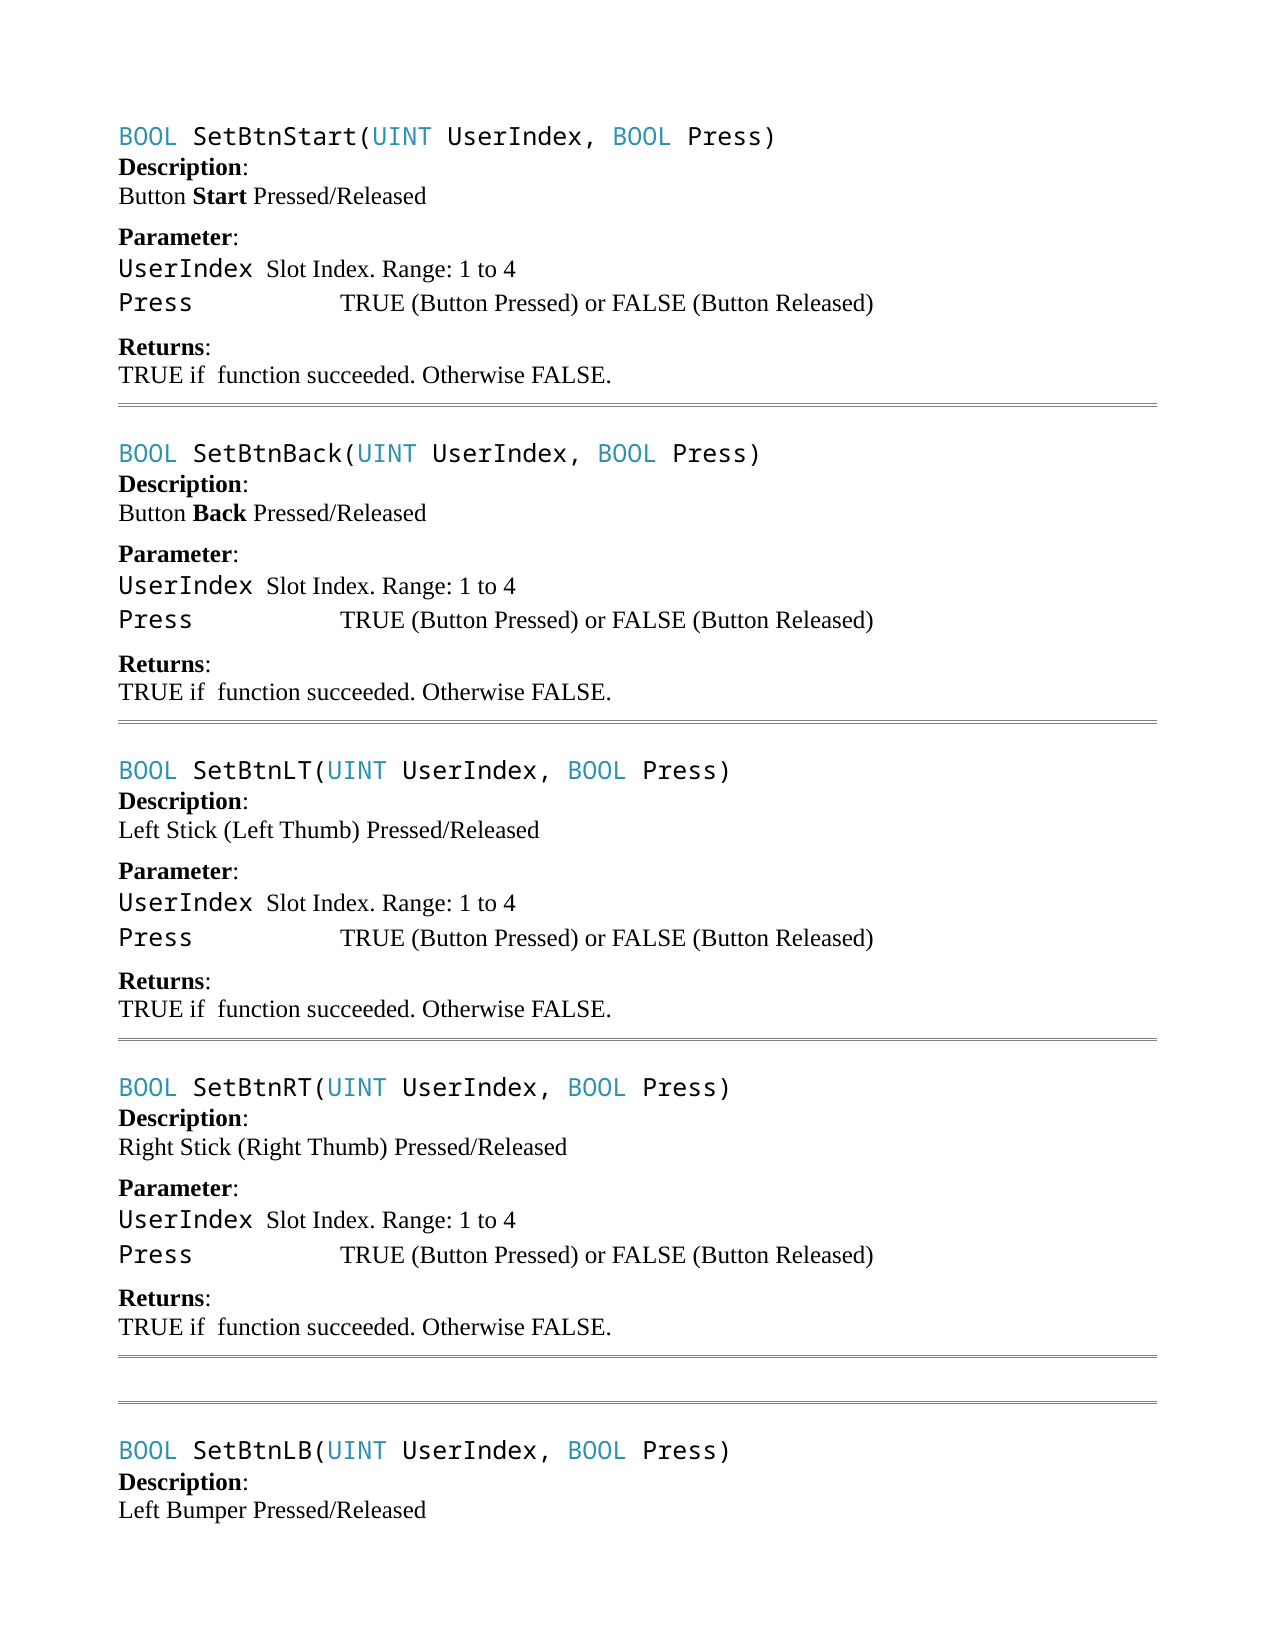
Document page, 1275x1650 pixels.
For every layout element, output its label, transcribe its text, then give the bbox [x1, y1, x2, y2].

text Description: Button Back Pressed/Released [118, 469, 1157, 527]
text Parameter: UserIndex Slot Index. Range: 1 to 4 Press TRUE (Button Pressed) or FALSE (Button Released) [118, 222, 1157, 319]
text Returns: TRUE if function succeeded. Otherwise FALSE. [118, 332, 1157, 389]
text Returns: TRUE if function succeeded. Otherwise FALSE. [118, 1283, 1157, 1340]
text Returns: TRUE if function succeeded. Otherwise FALSE. [118, 966, 1157, 1023]
text BOOL SetBtnLB(UINT UserIndex, BOOL Press) [118, 1433, 1157, 1467]
text Returns: TRUE if function succeeded. Otherwise FALSE. [118, 649, 1157, 706]
text Parameter: UserIndex Slot Index. Range: 1 to 4 Press TRUE (Button Pressed) or FALSE (Button Released) [118, 1173, 1157, 1270]
text Description: Left Stick (Left Thumb) Pressed/Released [118, 786, 1157, 844]
text Description: Button Start Pressed/Released [118, 152, 1157, 210]
text Parameter: UserIndex Slot Index. Range: 1 to 4 Press TRUE (Button Pressed) or FALSE (Button Released) [118, 539, 1157, 636]
text Description: Left Bumper Pressed/Released [118, 1467, 1157, 1524]
text BOOL SetBtnBack(UINT UserIndex, BOOL Press) [118, 435, 1157, 469]
text Description: Right Stick (Right Thumb) Pressed/Released [118, 1103, 1157, 1161]
text BOOL SetBtnStart(UINT UserIndex, BOOL Press) [118, 118, 1157, 152]
text BOOL SetBtnLT(UINT UserIndex, BOOL Press) [118, 752, 1157, 786]
text BOOL SetBtnRT(UINT UserIndex, BOOL Press) [118, 1069, 1157, 1103]
text Parameter: UserIndex Slot Index. Range: 1 to 4 Press TRUE (Button Pressed) or FALSE (Button Released) [118, 856, 1157, 953]
